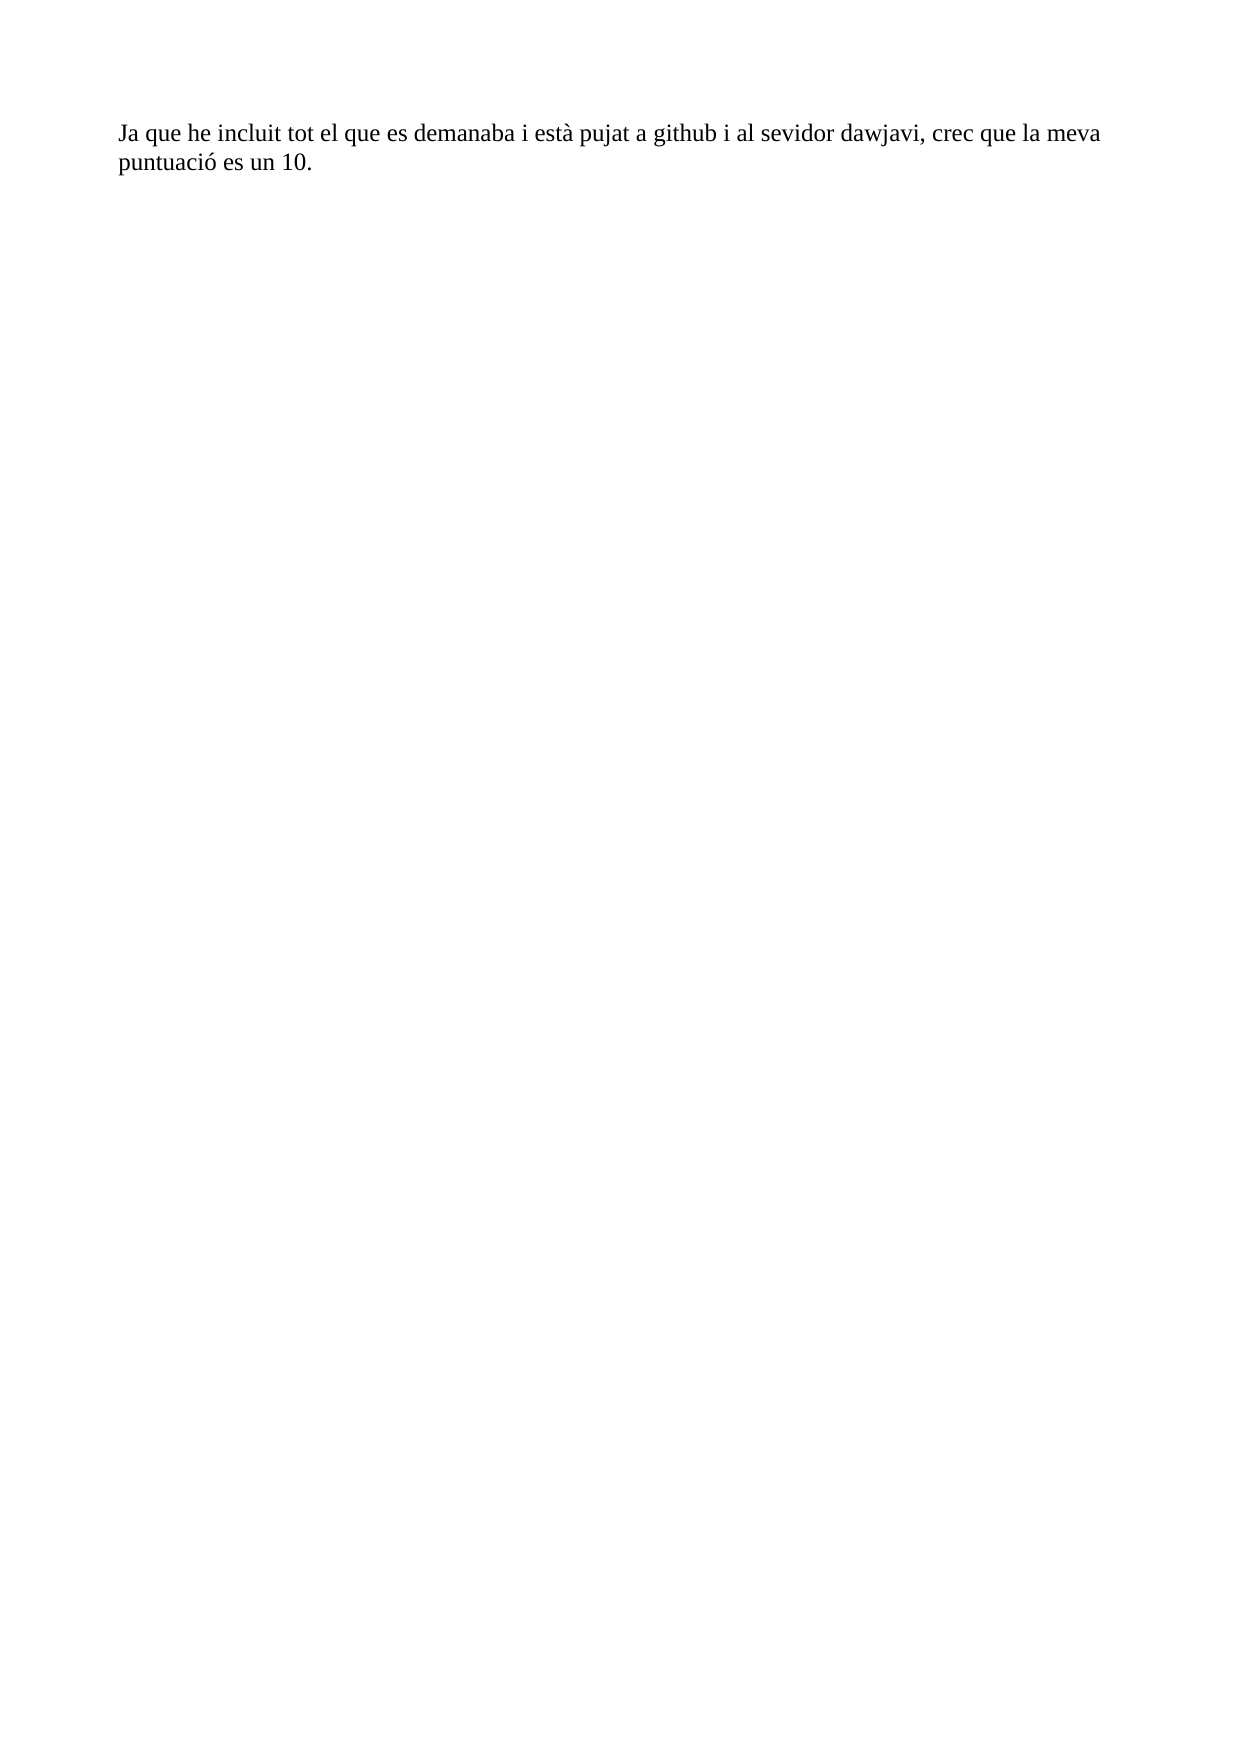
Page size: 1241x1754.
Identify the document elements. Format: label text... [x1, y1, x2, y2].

text Ja que he incluit tot el que es demanaba i està pujat a github i al sevidor dawjavi, crec que la meva puntuació es un 10. [118, 118, 1122, 176]
